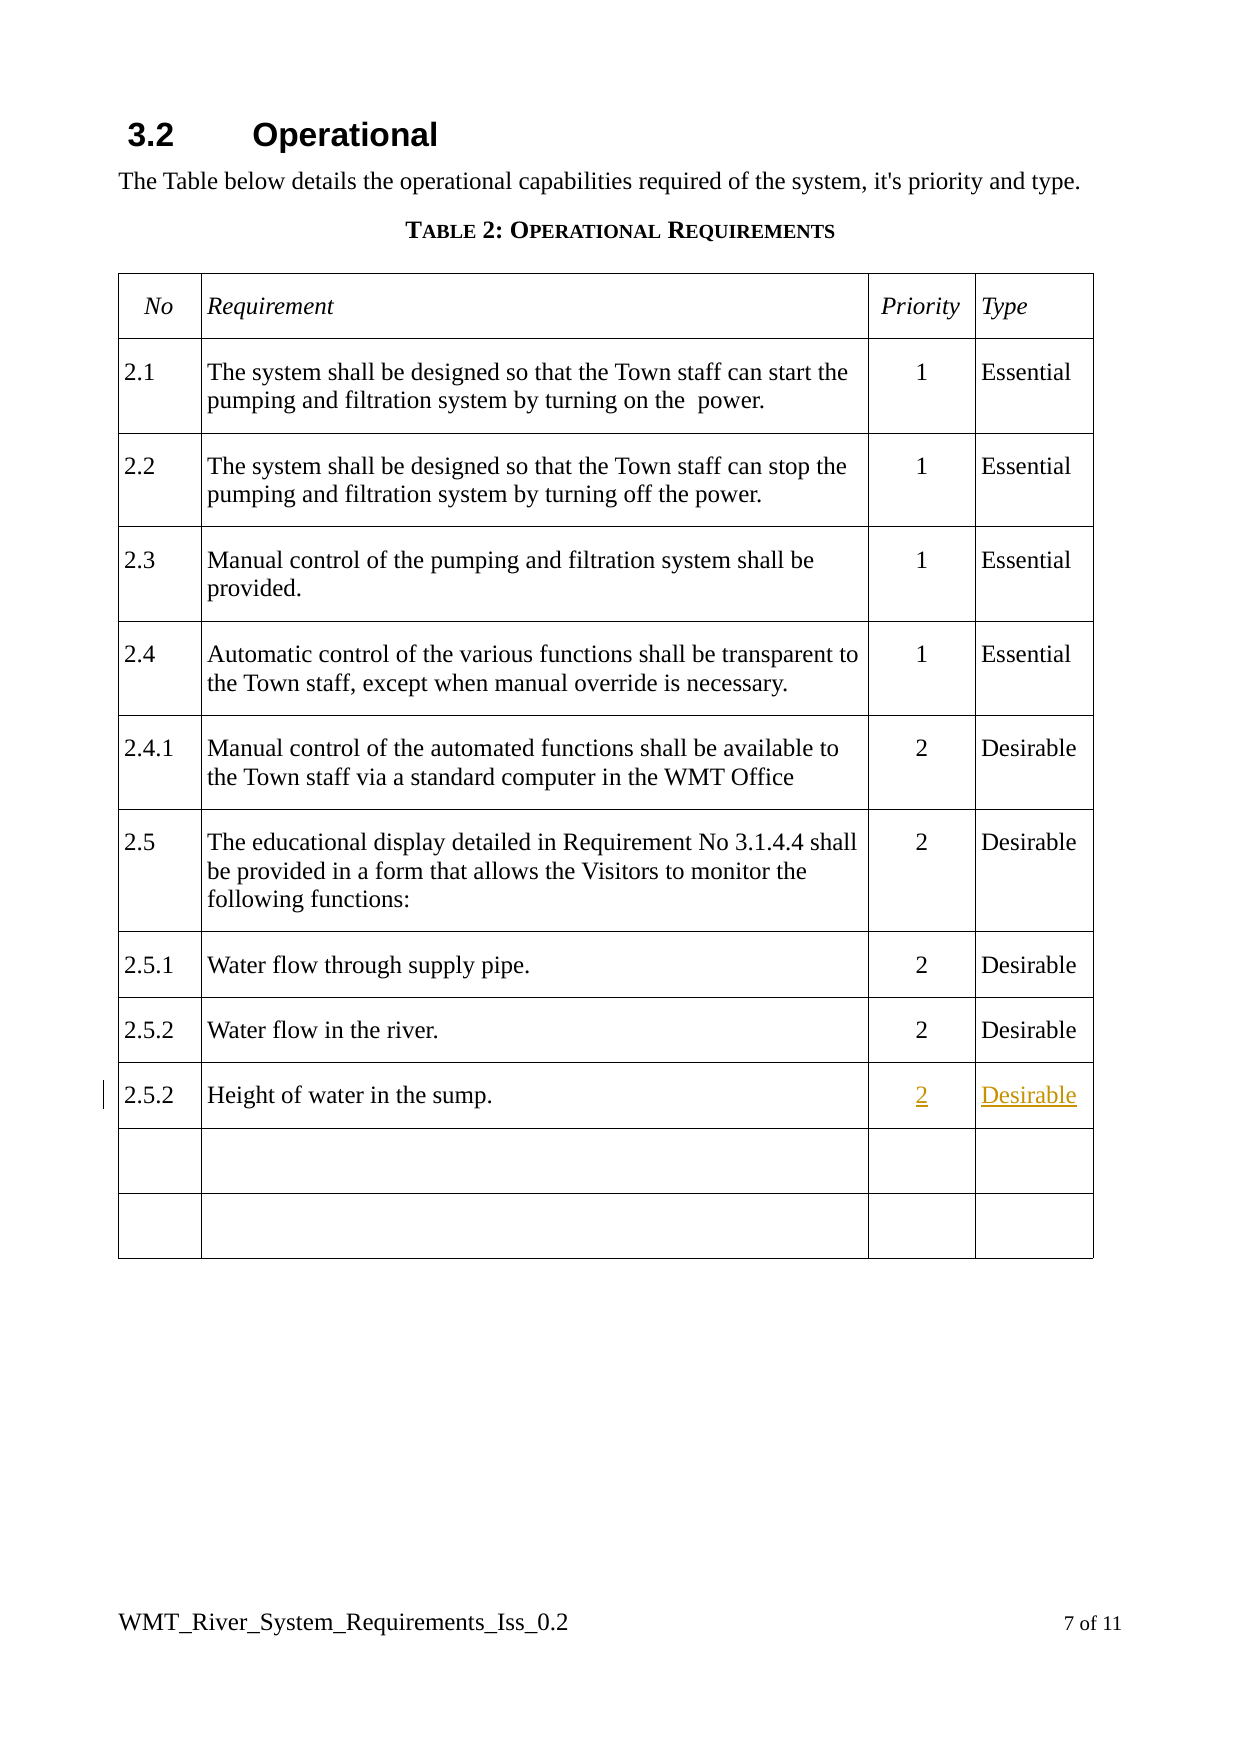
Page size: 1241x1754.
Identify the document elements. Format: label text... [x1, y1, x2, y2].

table_cell Desirable [976, 716, 1093, 809]
table_cell [976, 1194, 1093, 1258]
table_header Requirement [202, 274, 868, 338]
table_cell 2.5.2 [119, 1063, 201, 1127]
table_cell Essential [976, 527, 1093, 621]
table_cell [119, 1129, 201, 1193]
table_cell 1 [869, 622, 975, 714]
table_cell [976, 1129, 1093, 1193]
table_cell 2.5.2 [119, 998, 201, 1062]
table_cell [869, 1194, 975, 1258]
table_cell [869, 1129, 975, 1193]
table_cell Desirable [976, 932, 1093, 997]
table_cell 1 [869, 339, 975, 432]
table_cell The educational display detailed in Requirement No 3.1.4.4 shall be provided in a form that allows the Visitors to monitor the following functions: [202, 810, 868, 931]
table_cell 2 [869, 932, 975, 997]
table_header Priority [869, 274, 975, 338]
table_cell Essential [976, 434, 1093, 526]
table_header No [119, 274, 201, 338]
table_cell 2 [869, 810, 975, 931]
table_cell 1 [869, 527, 975, 621]
table_cell 2.5.1 [119, 932, 201, 997]
subtitle Table 2: Operational Requirements [118, 216, 1122, 244]
table_cell The system shall be designed so that the Town staff can stop the pumping and filtration system by turning off the power. [202, 434, 868, 526]
table_cell Automatic control of the various functions shall be transparent to the Town staff, except when manual override is necessary. [202, 622, 868, 714]
table_cell Manual control of the automated functions shall be available to the Town staff via a standard computer in the WMT Office [202, 716, 868, 809]
table_cell 2 [869, 998, 975, 1062]
table_cell Manual control of the pumping and filtration system shall be provided. [202, 527, 868, 621]
table_cell 1 [869, 434, 975, 526]
subtitle Operational [118, 115, 1122, 154]
table_cell [119, 1194, 201, 1258]
table_cell 2.2 [119, 434, 201, 526]
table_cell 2.4.1 [119, 716, 201, 809]
table_cell Water flow through supply pipe. [202, 932, 868, 997]
table_cell 2.3 [119, 527, 201, 621]
table_cell 2.5 [119, 810, 201, 931]
table_cell 2 [869, 1063, 975, 1127]
table_cell [202, 1194, 868, 1258]
table_cell Water flow in the river. [202, 998, 868, 1062]
table_cell Desirable [976, 998, 1093, 1062]
table_cell Essential [976, 339, 1093, 432]
table_header Type [976, 274, 1093, 338]
table_cell Essential [976, 622, 1093, 714]
table_cell [202, 1129, 868, 1193]
table_cell 2 [869, 716, 975, 809]
table_cell 2.4 [119, 622, 201, 714]
table_cell Desirable [976, 1063, 1093, 1127]
table_cell The system shall be designed so that the Town staff can start the pumping and filtration system by turning on the power. [202, 339, 868, 432]
table_cell Desirable [976, 810, 1093, 931]
table_cell Height of water in the sump. [202, 1063, 868, 1127]
text The Table below details the operational capabilities required of the system, it's priority and type. [118, 166, 1122, 195]
table_cell 2.1 [119, 339, 201, 432]
